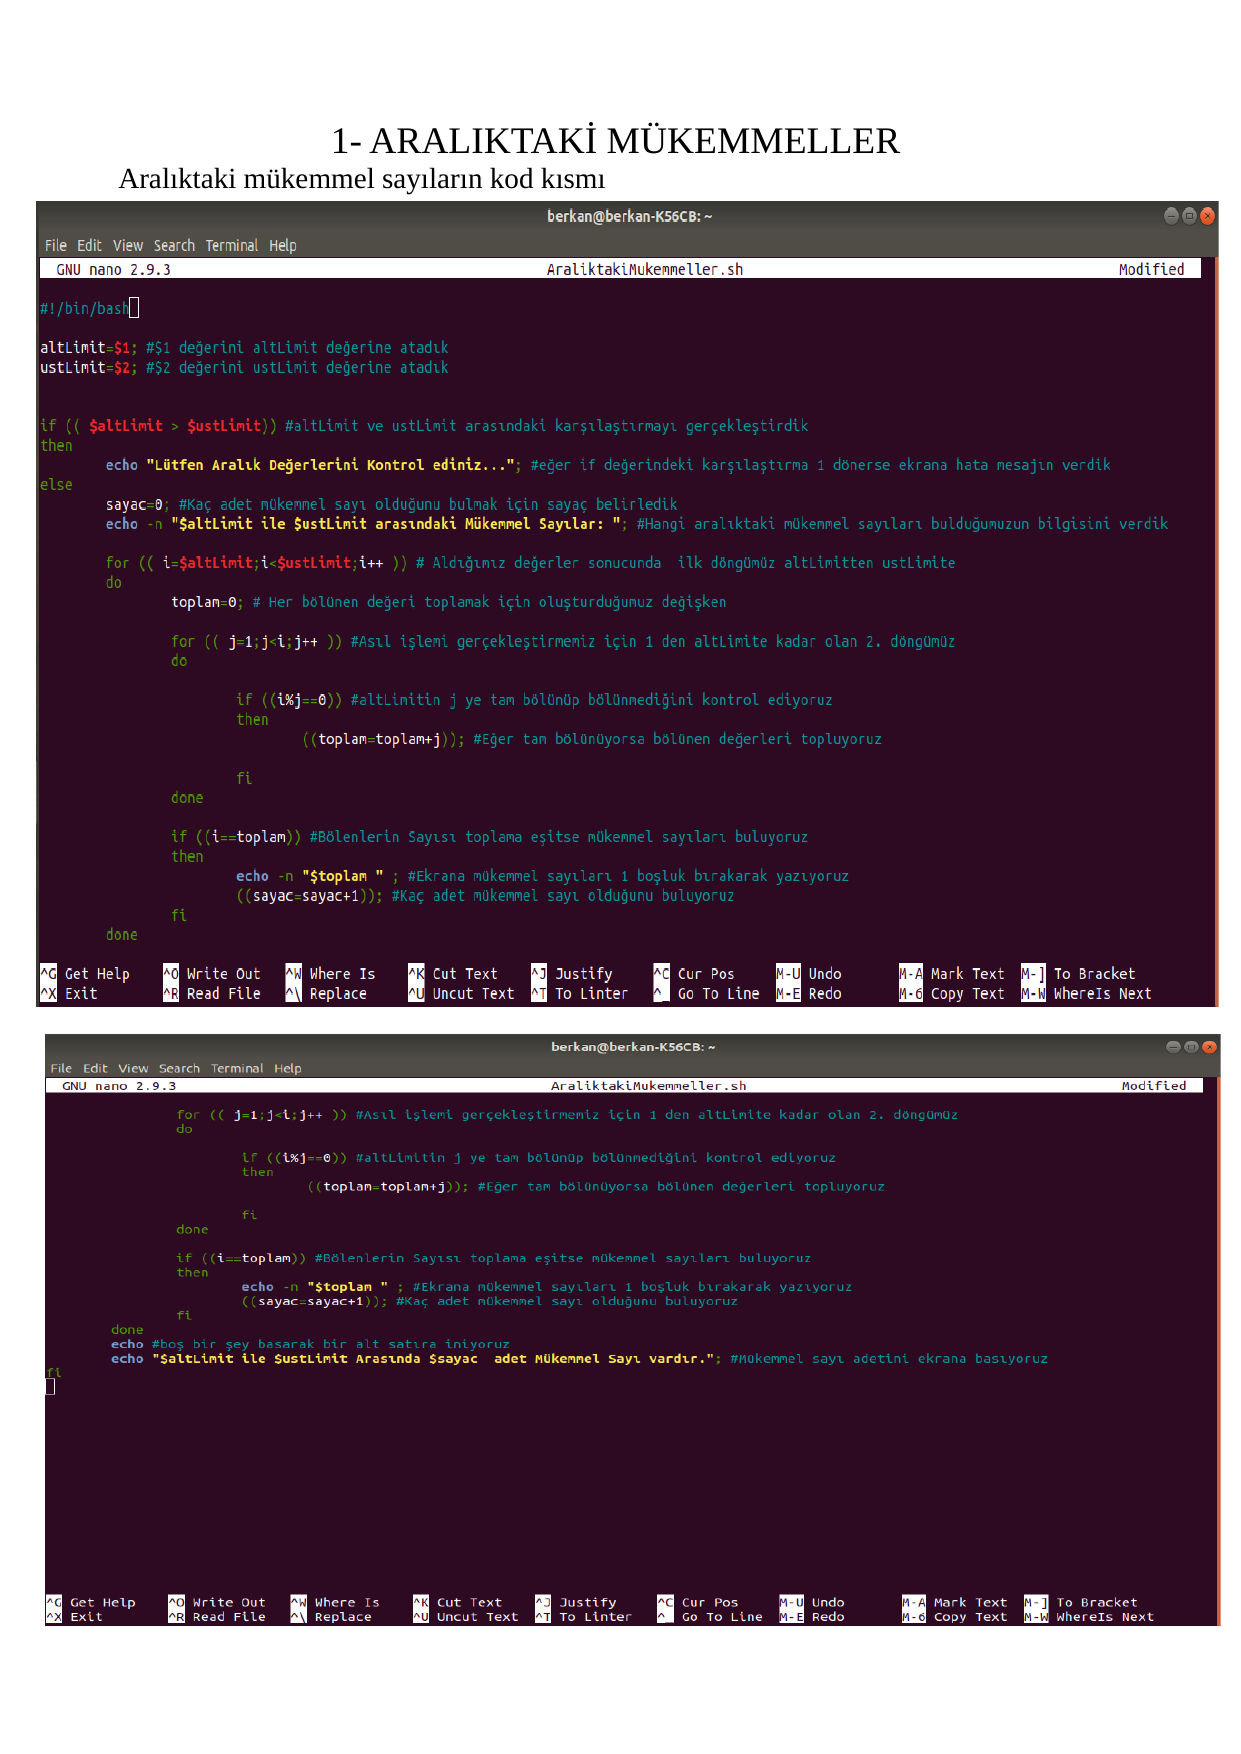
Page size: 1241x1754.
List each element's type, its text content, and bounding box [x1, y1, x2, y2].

picture [36, 201, 1219, 1007]
text Aralıktaki mükemmel sayıların kod kısmı [118, 161, 1122, 195]
text 1- ARALIKTAKİ MÜKEMMELLER [118, 118, 1122, 161]
picture [45, 1034, 1221, 1626]
